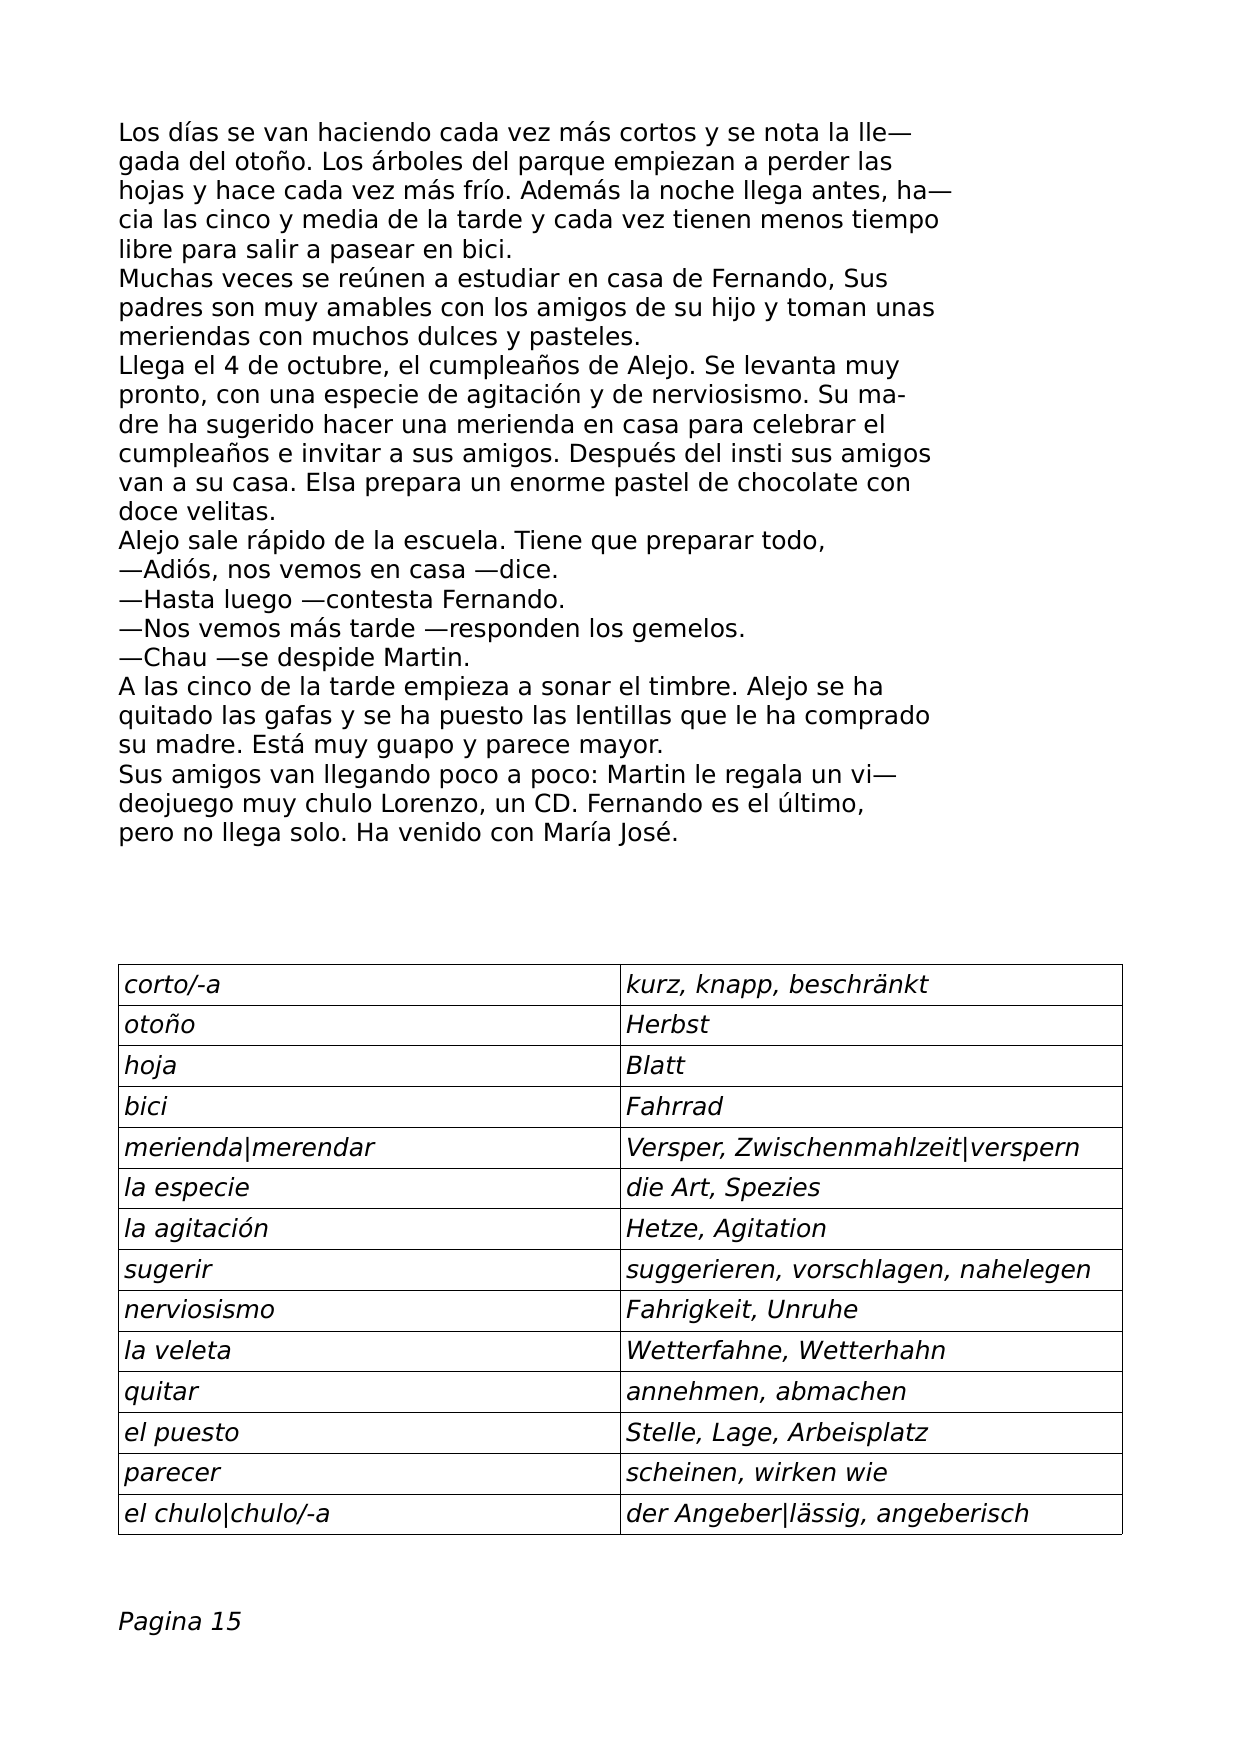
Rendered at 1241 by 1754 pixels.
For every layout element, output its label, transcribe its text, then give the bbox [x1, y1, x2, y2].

text —Chau —se despide Martin. [118, 643, 1122, 672]
table_cell Hetze, Agitation [621, 1209, 1122, 1249]
table_cell bici [119, 1087, 620, 1127]
text hojas y hace cada vez más frío. Además la noche llega antes, ha— [118, 176, 1122, 206]
table_cell quitar [119, 1372, 620, 1412]
table_cell nerviosismo [119, 1291, 620, 1331]
text pronto, con una especie de agitación y de nerviosismo. Su ma- [118, 381, 1122, 410]
text Sus amigos van llegando poco a poco: Martin le regala un vi— [118, 760, 1122, 789]
table_cell hoja [119, 1046, 620, 1086]
table_cell parecer [119, 1454, 620, 1493]
text —Adiós, nos vemos en casa —dice. [118, 556, 1122, 585]
table_cell sugerir [119, 1250, 620, 1290]
text dre ha sugerido hacer una merienda en casa para celebrar el [118, 410, 1122, 439]
table_cell la agitación [119, 1209, 620, 1249]
text cumpleaños e invitar a sus amigos. Después del insti sus amigos [118, 439, 1122, 468]
table_cell Fahrigkeit, Unruhe [621, 1291, 1122, 1331]
table_cell Blatt [621, 1046, 1122, 1086]
table_cell scheinen, wirken wie [621, 1454, 1122, 1493]
table_header kurz, knapp, beschränkt [621, 965, 1122, 1005]
text Alejo sale rápido de la escuela. Tiene que preparar todo, [118, 526, 1122, 556]
table_cell Fahrrad [621, 1087, 1122, 1127]
table_cell suggerieren, vorschlagen, nahelegen [621, 1250, 1122, 1290]
table_cell el puesto [119, 1413, 620, 1453]
table_cell Herbst [621, 1006, 1122, 1045]
text quitado las gafas y se ha puesto las lentillas que le ha comprado [118, 701, 1122, 731]
table_cell Wetterfahne, Wetterhahn [621, 1332, 1122, 1371]
table_cell Stelle, Lage, Arbeisplatz [621, 1413, 1122, 1453]
text deojuego muy chulo Lorenzo, un CD. Fernando es el último, [118, 789, 1122, 818]
text padres son muy amables con los amigos de su hijo y toman unas [118, 293, 1122, 322]
table_cell otoño [119, 1006, 620, 1045]
table_cell la especie [119, 1169, 620, 1208]
text —Hasta luego —contesta Fernando. [118, 585, 1122, 614]
table_cell el chulo|chulo/-a [119, 1495, 620, 1534]
table_cell die Art, Spezies [621, 1169, 1122, 1208]
text Muchas veces se reúnen a estudiar en casa de Fernando, Sus [118, 264, 1122, 293]
text A las cinco de la tarde empieza a sonar el timbre. Alejo se ha [118, 672, 1122, 701]
text doce velitas. [118, 497, 1122, 526]
table_header corto/-a [119, 965, 620, 1005]
text meriendas con muchos dulces y pasteles. [118, 322, 1122, 351]
text —Nos vemos más tarde —responden los gemelos. [118, 614, 1122, 643]
table_cell merienda|merendar [119, 1128, 620, 1168]
table_cell der Angeber|lässig, angeberisch [621, 1495, 1122, 1534]
text su madre. Está muy guapo y parece mayor. [118, 731, 1122, 760]
text pero no llega solo. Ha venido con María José. [118, 818, 1122, 847]
text Llega el 4 de octubre, el cumpleaños de Alejo. Se levanta muy [118, 351, 1122, 381]
table_cell la veleta [119, 1332, 620, 1371]
text cia las cinco y media de la tarde y cada vez tienen menos tiempo [118, 206, 1122, 235]
text Los días se van haciendo cada vez más cortos y se nota la lle— [118, 118, 1122, 147]
table_cell Versper, Zwischenmahlzeit|verspern [621, 1128, 1122, 1168]
table_cell annehmen, abmachen [621, 1372, 1122, 1412]
text van a su casa. Elsa prepara un enorme pastel de chocolate con [118, 468, 1122, 497]
text gada del otoño. Los árboles del parque empiezan a perder las [118, 147, 1122, 176]
text libre para salir a pasear en bici. [118, 235, 1122, 264]
